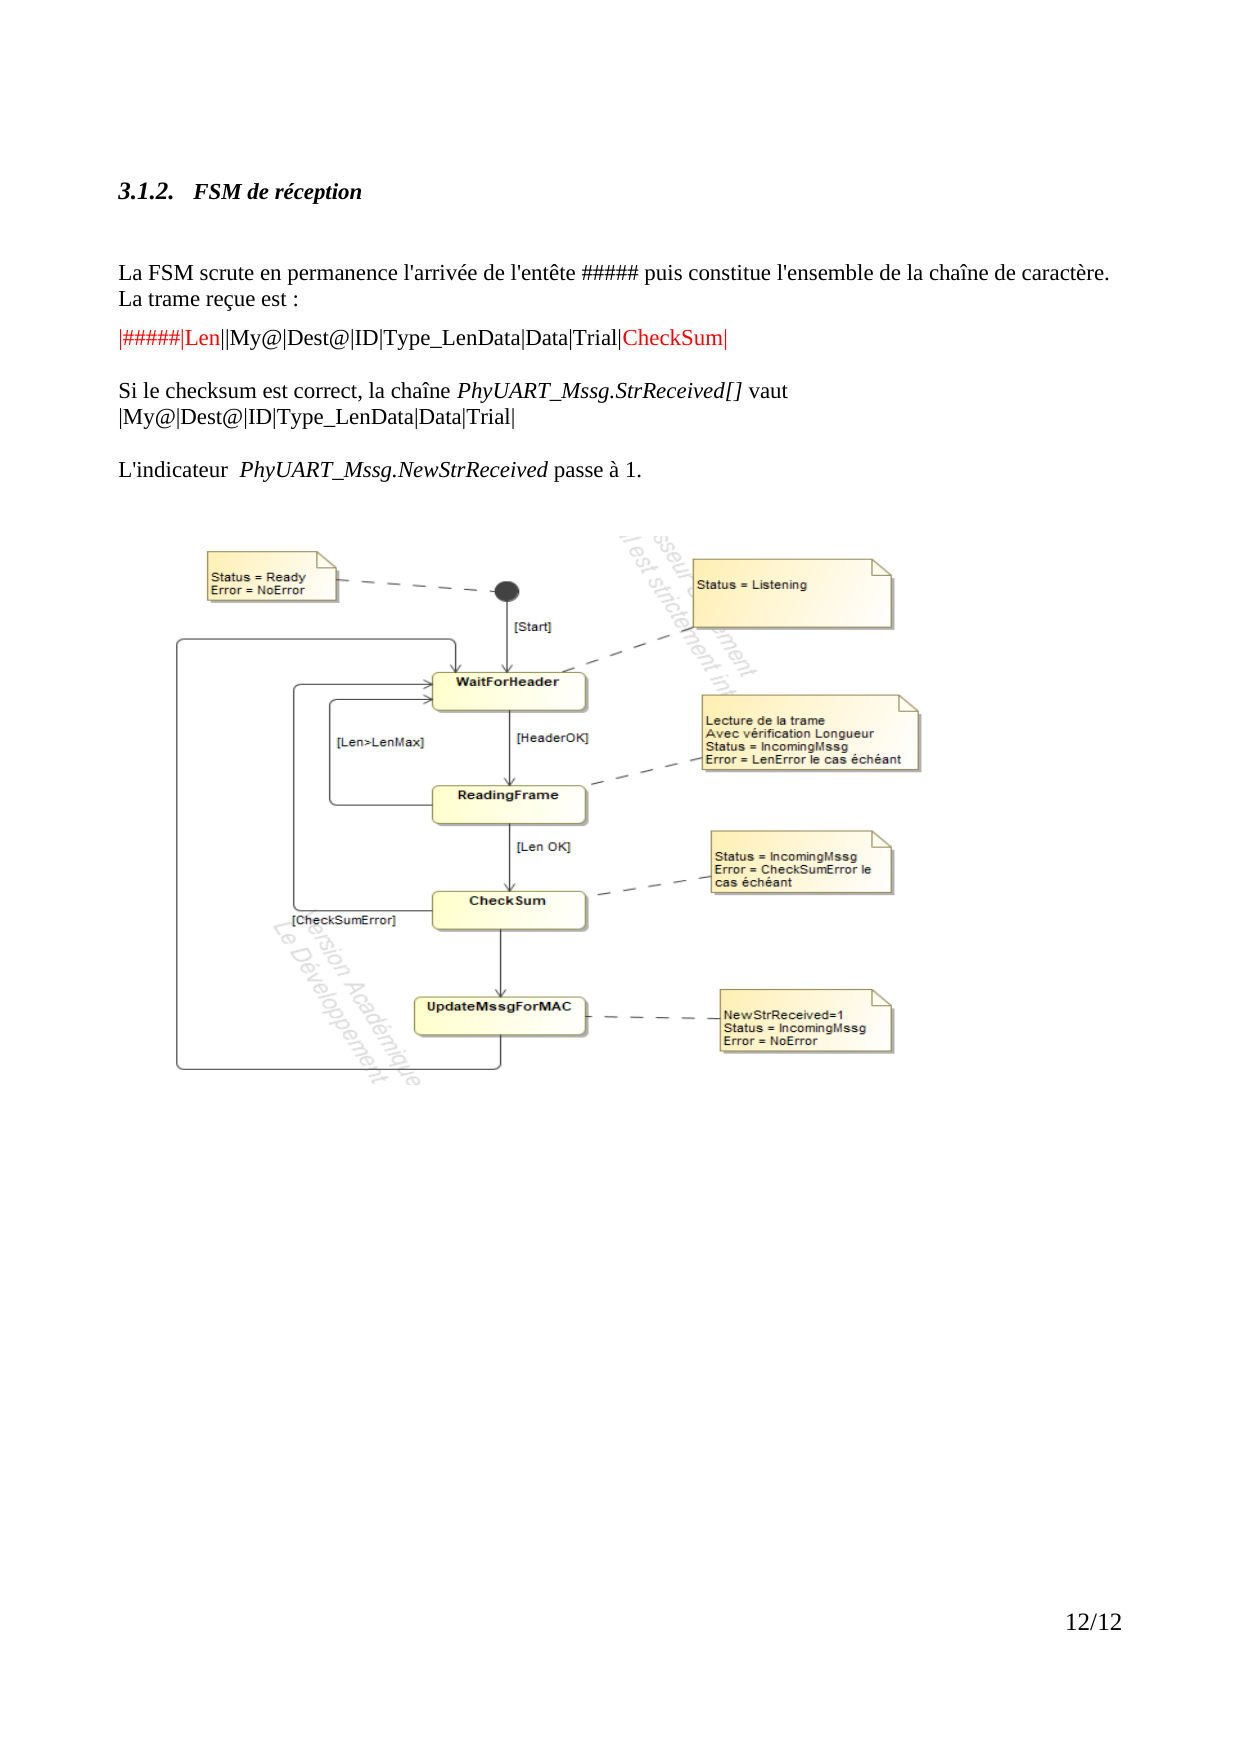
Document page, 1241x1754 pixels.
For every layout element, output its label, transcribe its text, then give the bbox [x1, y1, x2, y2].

text L'indicateur PhyUART_Mssg.NewStrReceived passe à 1. [118, 456, 1122, 482]
text La FSM scrute en permanence l'arrivée de l'entête ##### puis constitue l'ensemble de la chaîne de caractère. La trame reçue est : [118, 259, 1122, 312]
text Si le checksum est correct, la chaîne PhyUART_Mssg.StrReceived[] vaut [118, 377, 1122, 403]
subtitle FSM de réception [118, 176, 1122, 205]
text |My@|Dest@|ID|Type_LenData|Data|Trial| [118, 403, 1122, 429]
text |#####|Len||My@|Dest@|ID|Type_LenData|Data|Trial|CheckSum| [118, 324, 1122, 350]
